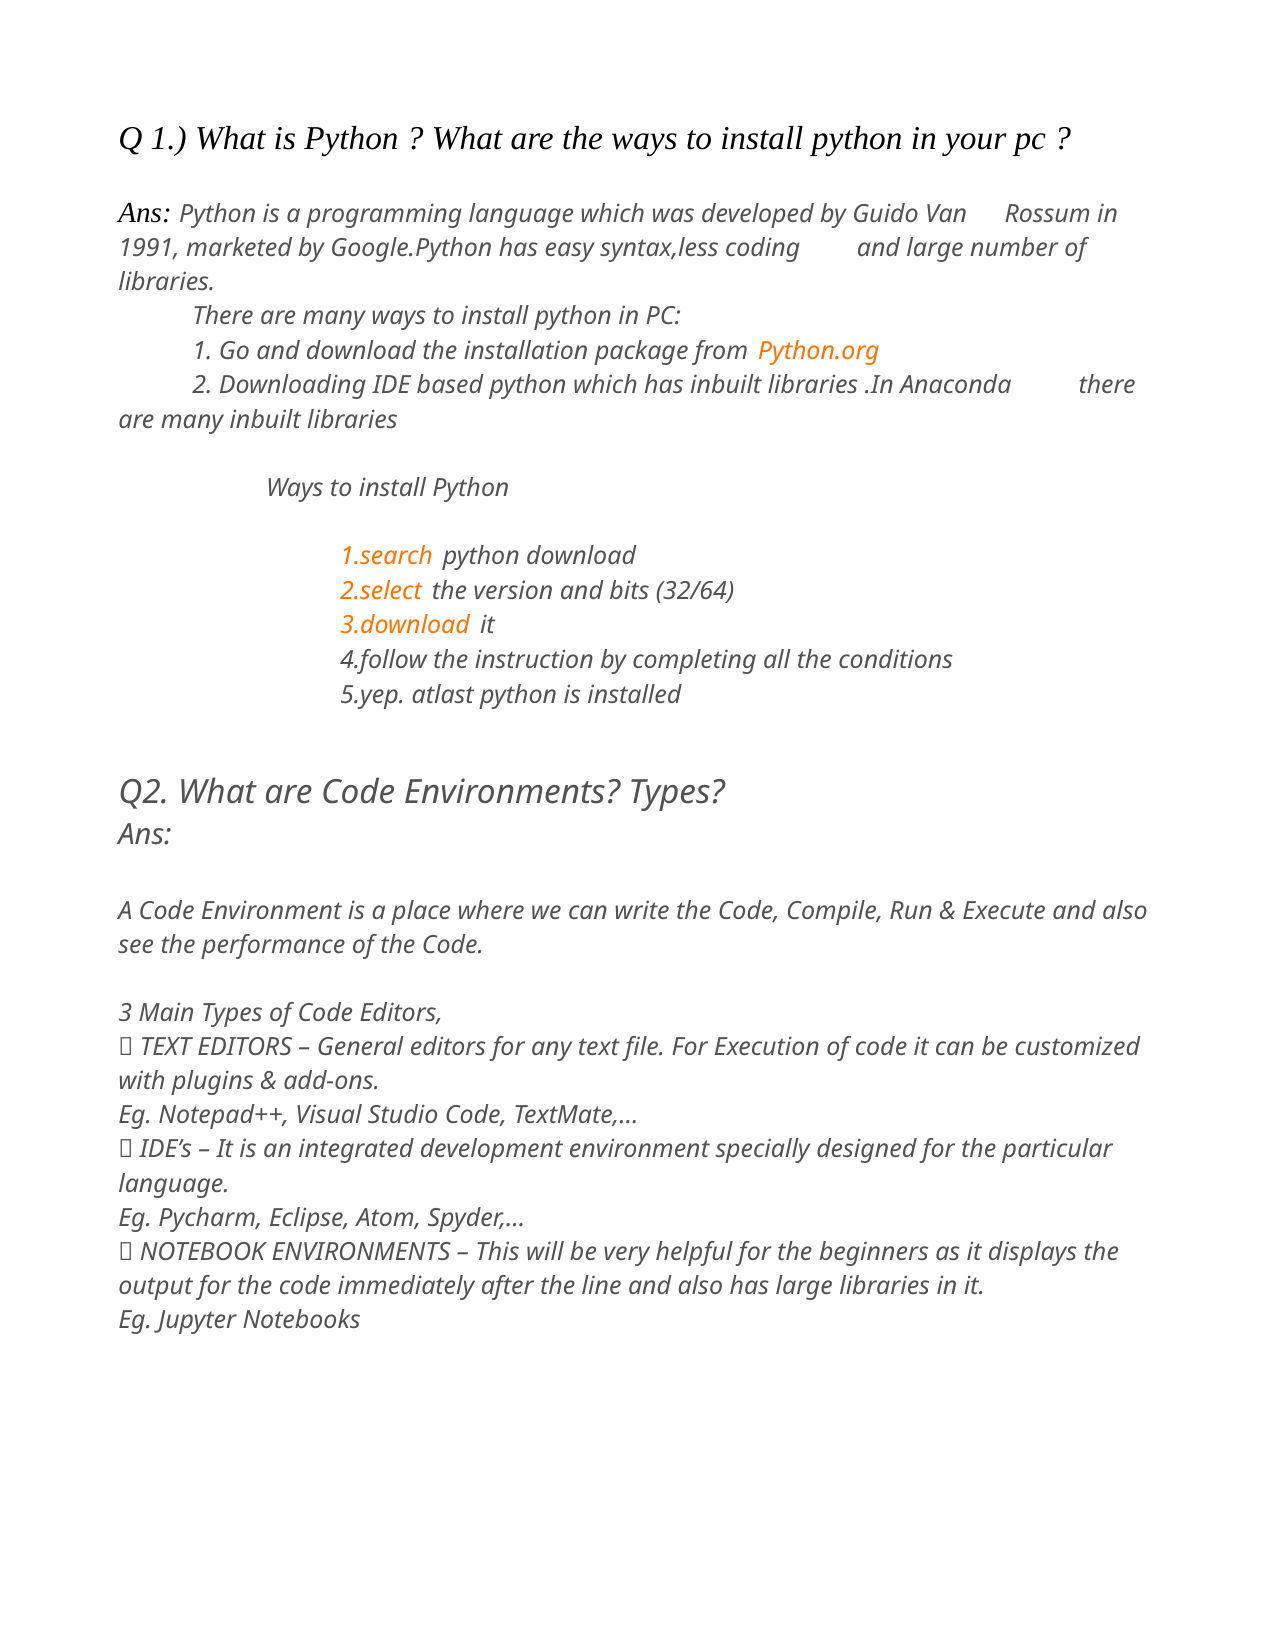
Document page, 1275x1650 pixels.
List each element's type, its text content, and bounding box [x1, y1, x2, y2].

text Ways to install Python 1.search python download 2.select the version and bits (32/64) 3.download it 4.follow the instruction by completing all the conditions 5.yep. atlast python is installed [118, 469, 1157, 739]
text Ans: Python is a programming language which was developed by Guido Van Rossum in 1991, marketed by Google.Python has easy syntax,less coding and large number of libraries. There are many ways to install python in PC: 1. Go and download the installation package from Python.org 2. Downloading IDE based python which has inbuilt libraries .In Anaconda there are many inbuilt libraries [118, 195, 1157, 436]
text Q 1.) What is Python ? What are the ways to install python in your pc ? [118, 118, 1157, 156]
text Q2. What are Code Environments? Types? Ans: A Code Environment is a place where we can write the Code, Compile, Run & Execute and also see the performance of the Code. 3 Main Types of Code Editors,  TEXT EDITORS – General editors for any text file. For Execution of code it can be customized with plugins & add-ons. Eg. Notepad++, Visual Studio Code, TextMate,…  IDE’s – It is an integrated development environment specially designed for the particular language. Eg. Pycharm, Eclipse, Atom, Spyder,…  NOTEBOOK ENVIRONMENTS – This will be very helpful for the beginners as it displays the output for the code immediately after the line and also has large libraries in it. Eg. Jupyter Notebooks [118, 768, 1157, 1336]
